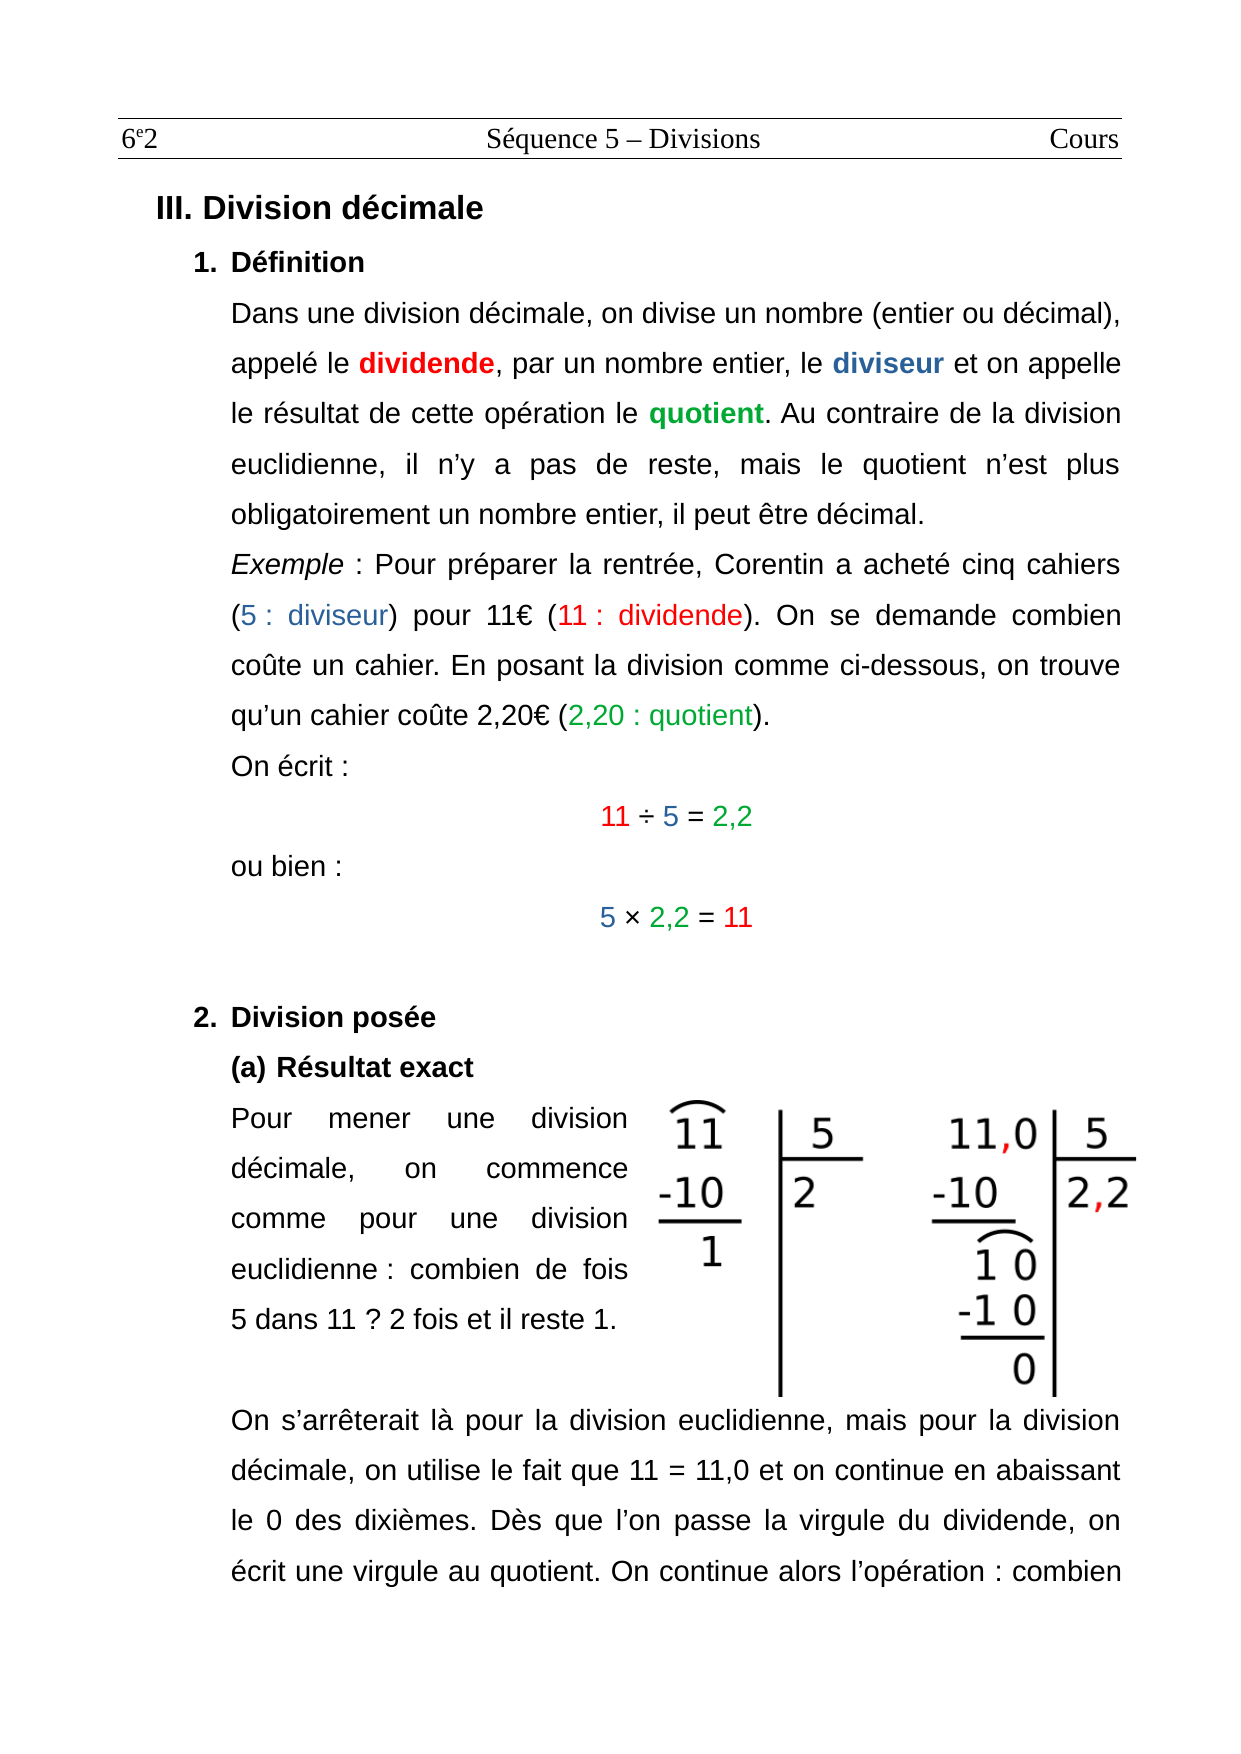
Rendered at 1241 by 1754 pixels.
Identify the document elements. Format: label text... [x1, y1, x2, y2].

list Dans une division décimale, on divise un nombre (entier ou décimal), appelé le dividende, par un nombre entier, le diviseur et on appelle le résultat de cette opération le quotient. Au contraire de la division euclidienne, il n’y a pas de reste, mais le quotient n’est plus obligatoirement un nombre entier, il peut être décimal. [193, 296, 1122, 531]
list Pour mener une division décimale, on commence comme pour une division euclidienne : combien de fois 5 dans 11 ? 2 fois et il reste 1. [193, 1101, 658, 1336]
list Résultat exact [231, 1051, 1122, 1084]
list On écrit : [193, 749, 1122, 782]
list 11 ÷ 5 = 2,2 [193, 799, 1122, 832]
list Définition [193, 246, 1122, 279]
list Exemple : Pour préparer la rentrée, Corentin a acheté cinq cahiers (5 : diviseur) pour 11€ (11 : dividende). On se demande combien coûte un cahier. En posant la division comme ci-dessous, on trouve qu’un cahier coûte 2,20€ (2,20 : quotient). [193, 547, 1122, 732]
picture [658, 1100, 1137, 1397]
list Division décimale [156, 188, 1122, 226]
list On s’arrêterait là pour la division euclidienne, mais pour la division décimale, on utilise le fait que 11 = 11,0 et on continue en abaissant le 0 des dixièmes. Dès que l’on passe la virgule du dividende, on écrit une virgule au quotient. On continue alors l’opération : combien [193, 1403, 1122, 1587]
list 5 × 2,2 = 11 [193, 899, 1122, 933]
list ou bien : [193, 849, 1122, 883]
list Division posée [193, 1000, 1122, 1034]
